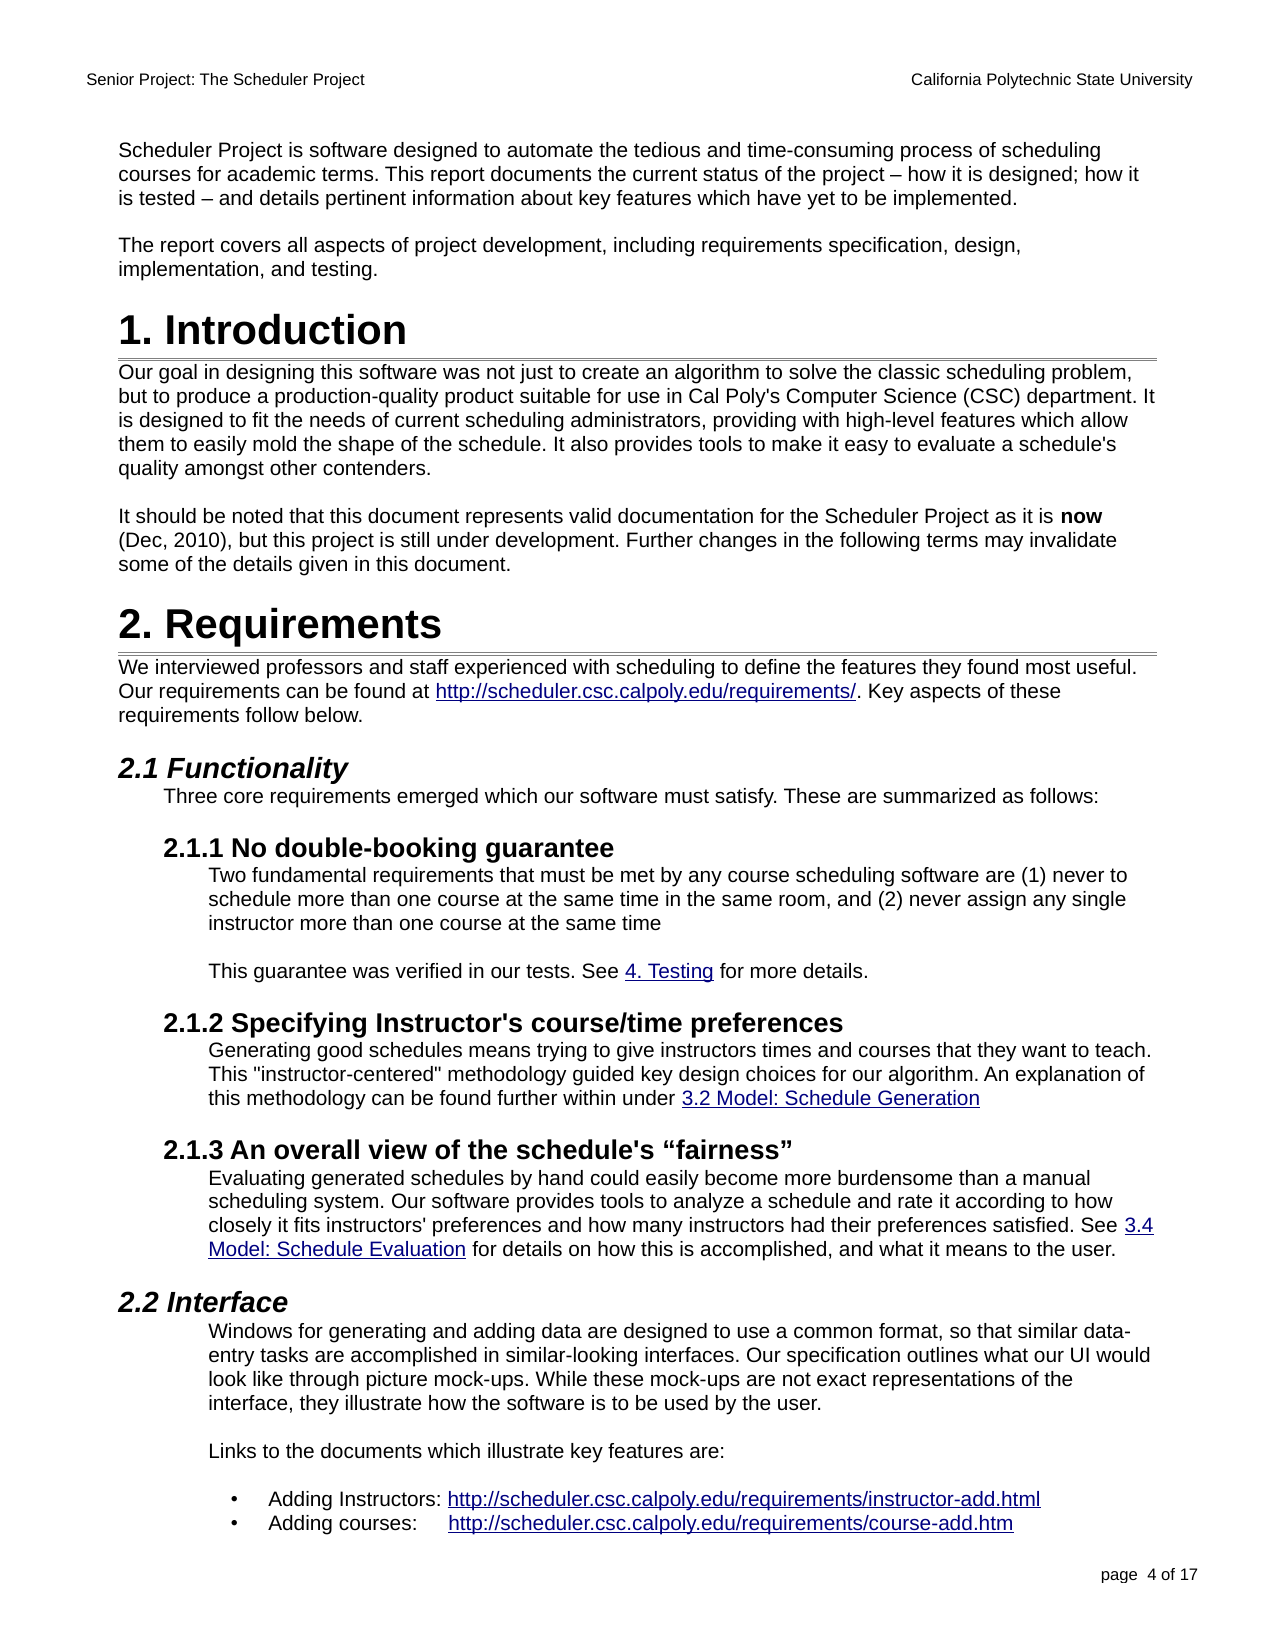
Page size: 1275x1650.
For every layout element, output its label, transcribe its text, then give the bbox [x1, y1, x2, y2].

subtitle 2.1.2 Specifying Instructor's course/time preferences [163, 1007, 1157, 1038]
text Links to the documents which illustrate key features are: [208, 1438, 1157, 1462]
text We interviewed professors and staff experienced with scheduling to define the features they found most useful. Our requirements can be found at http://scheduler.csc.calpoly.edu/requirements/. Key aspects of these requirements follow below. [118, 656, 1157, 727]
text Windows for generating and adding data are designed to use a common format, so that similar data-entry tasks are accomplished in similar-looking interfaces. Our specification outlines what our UI would look like through picture mock-ups. While these mock-ups are not exact representations of the interface, they illustrate how the software is to be used by the user. [208, 1319, 1157, 1414]
subtitle 2. Requirements [118, 600, 1157, 648]
text Generating good schedules means trying to give instructors times and courses that they want to teach. This "instructor-centered" methodology guided key design choices for our algorithm. An explanation of this methodology can be found further within under 3.2 Model: Schedule Generation [208, 1038, 1157, 1110]
subtitle 2.1 Functionality [118, 751, 1157, 784]
text Evaluating generated schedules by hand could easily become more burdensome than a manual scheduling system. Our software provides tools to analyze a schedule and rate it according to how closely it fits instructors' preferences and how many instructors had their preferences satisfied. See 3.4 Model: Schedule Evaluation for details on how this is accomplished, and what it means to the user. [208, 1165, 1157, 1261]
list Adding Instructors: http://scheduler.csc.calpoly.edu/requirements/instructor-add.html [231, 1486, 1157, 1511]
text Scheduler Project is software designed to automate the tedious and time-consuming process of scheduling courses for academic terms. This report documents the current status of the project – how it is designed; how it is tested – and details pertinent information about key features which have yet to be implemented. [118, 137, 1157, 209]
text Three core requirements emerged which our software must satisfy. These are summarized as follows: [163, 784, 1157, 808]
text This guarantee was verified in our tests. See 4. Testing for more details. [208, 959, 1157, 983]
text The report covers all aspects of project development, including requirements specification, design, implementation, and testing. [118, 233, 1157, 281]
list Adding courses: http://scheduler.csc.calpoly.edu/requirements/course-add.htm [231, 1511, 1157, 1534]
subtitle 2.1.3 An overall view of the schedule's “fairness” [163, 1134, 1157, 1165]
subtitle 1. Introduction [118, 305, 1157, 353]
subtitle 2.2 Interface [118, 1285, 1157, 1319]
text It should be noted that this document represents valid documentation for the Scheduler Project as it is now (Dec, 2010), but this project is still under development. Further changes in the following terms may invalidate some of the details given in this document. [118, 504, 1157, 576]
text Our goal in designing this software was not just to create an algorithm to solve the classic scheduling problem, but to produce a production-quality product suitable for use in Cal Poly's Computer Science (CSC) department. It is designed to fit the needs of current scheduling administrators, providing with high-level features which allow them to easily mold the shape of the schedule. It also provides tools to make it easy to evaluate a schedule's quality amongst other contenders. [118, 361, 1157, 480]
subtitle 2.1.1 No double-booking guarantee [163, 832, 1157, 863]
text Two fundamental requirements that must be met by any course scheduling software are (1) never to schedule more than one course at the same time in the same room, and (2) never assign any single instructor more than one course at the same time [208, 863, 1157, 935]
